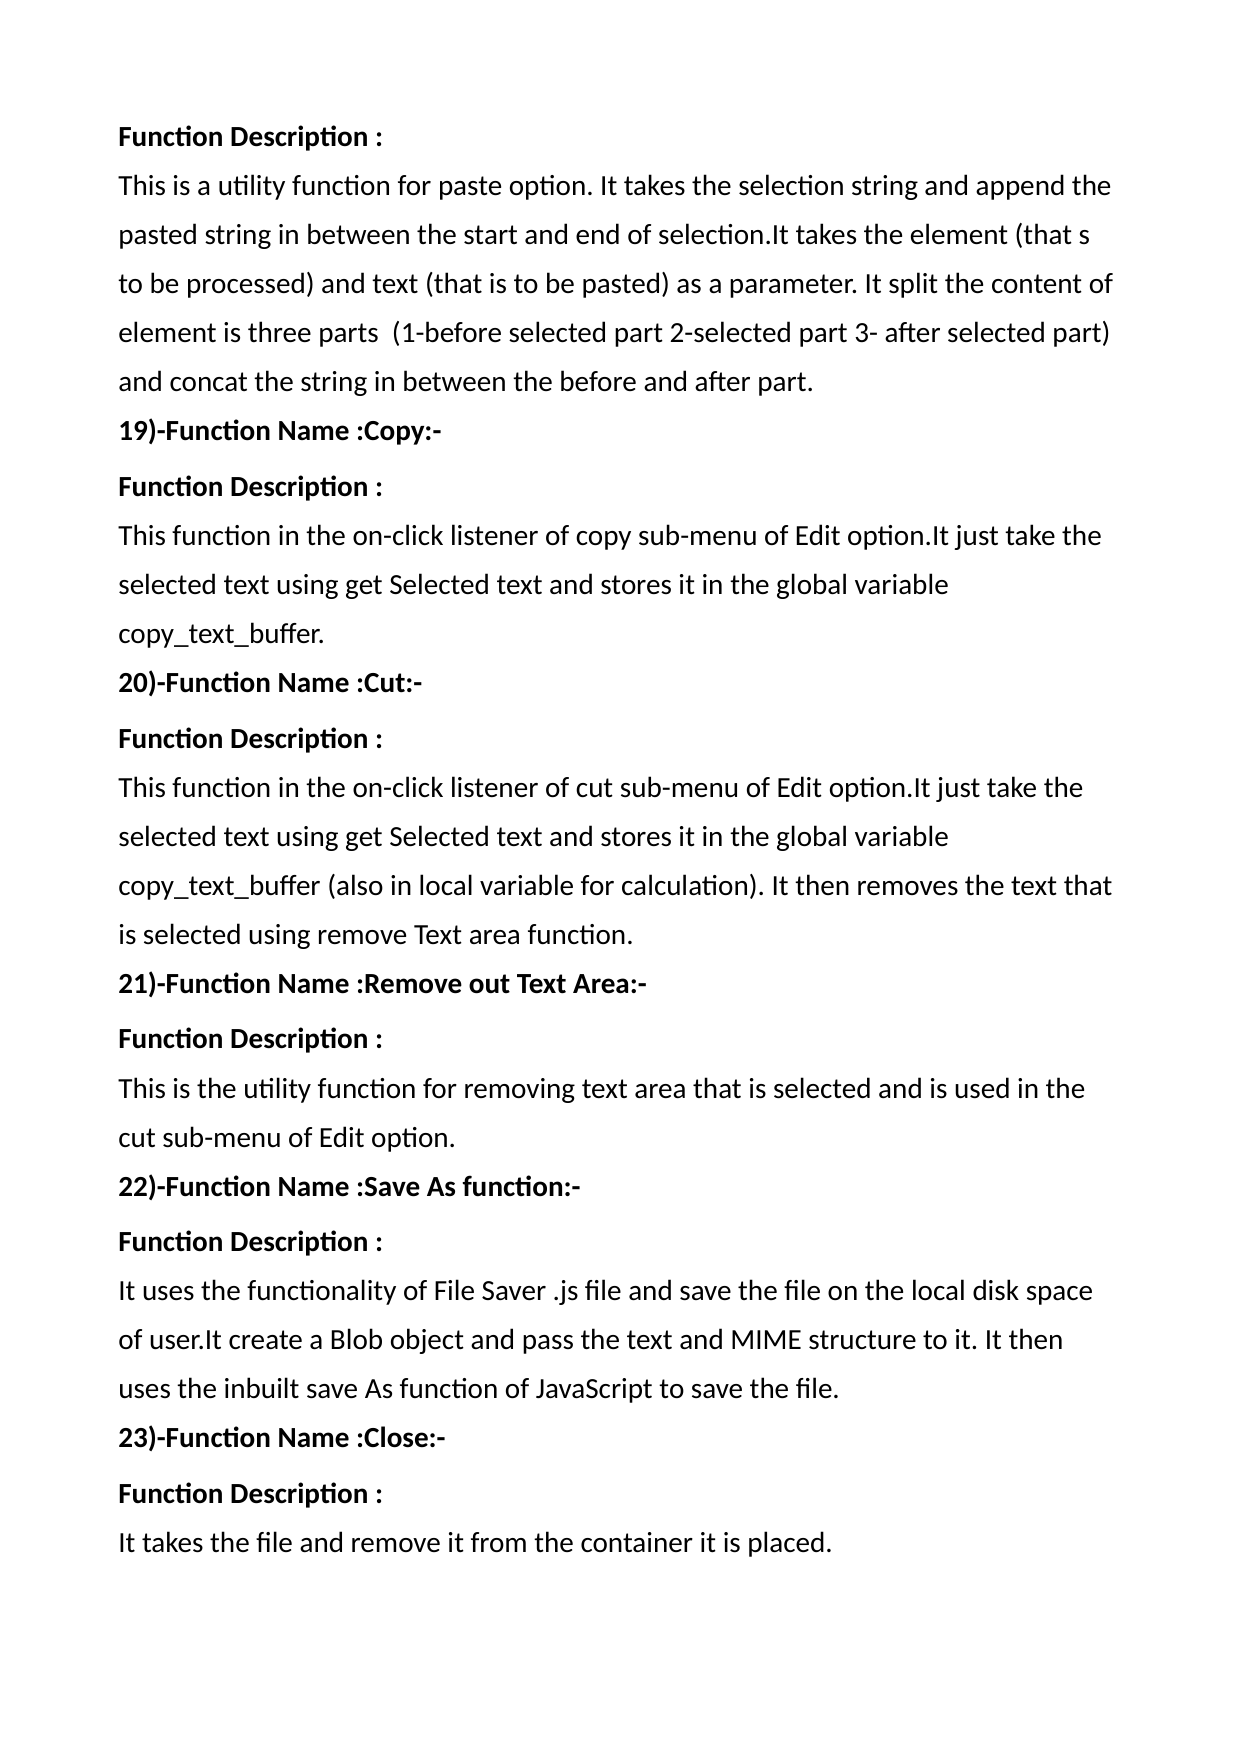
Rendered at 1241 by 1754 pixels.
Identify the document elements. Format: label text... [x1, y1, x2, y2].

text Function Description : [118, 1021, 1122, 1056]
text Function Description : [118, 118, 1122, 154]
text 22)-Function Name :Save As function:- [118, 1168, 1122, 1203]
text This is the utility function for removing text area that is selected and is used in the cut sub-menu of Edit option. [118, 1070, 1122, 1154]
text This function in the on-click listener of copy sub-menu of Edit option.It just take the selected text using get Selected text and stores it in the global variable copy_text_buffer. [118, 517, 1122, 651]
text Function Description : [118, 1223, 1122, 1259]
text 19)-Function Name :Copy:- [118, 412, 1122, 448]
text It takes the file and remove it from the container it is placed. [118, 1524, 1122, 1560]
text Function Description : [118, 468, 1122, 504]
text Function Description : [118, 1475, 1122, 1511]
text It uses the functionality of File Saver .js file and save the file on the local disk space of user.It create a Blob object and pass the text and MIME structure to it. It then uses the inbuilt save As function of JavaScript to save the file. [118, 1272, 1122, 1406]
text This is a utility function for paste option. It takes the selection string and append the pasted string in between the start and end of selection.It takes the element (that s to be processed) and text (that is to be pasted) as a parameter. It split the content of element is three parts (1-before selected part 2-selected part 3- after selected part) and concat the string in between the before and after part. [118, 167, 1122, 399]
text 21)-Function Name :Remove out Text Area:- [118, 965, 1122, 1001]
text 20)-Function Name :Cut:- [118, 664, 1122, 700]
text This function in the on-click listener of cut sub-menu of Edit option.It just take the selected text using get Selected text and stores it in the global variable copy_text_buffer (also in local variable for calculation). It then removes the text that is selected using remove Text area function. [118, 769, 1122, 952]
text 23)-Function Name :Close:- [118, 1419, 1122, 1455]
text Function Description : [118, 720, 1122, 755]
